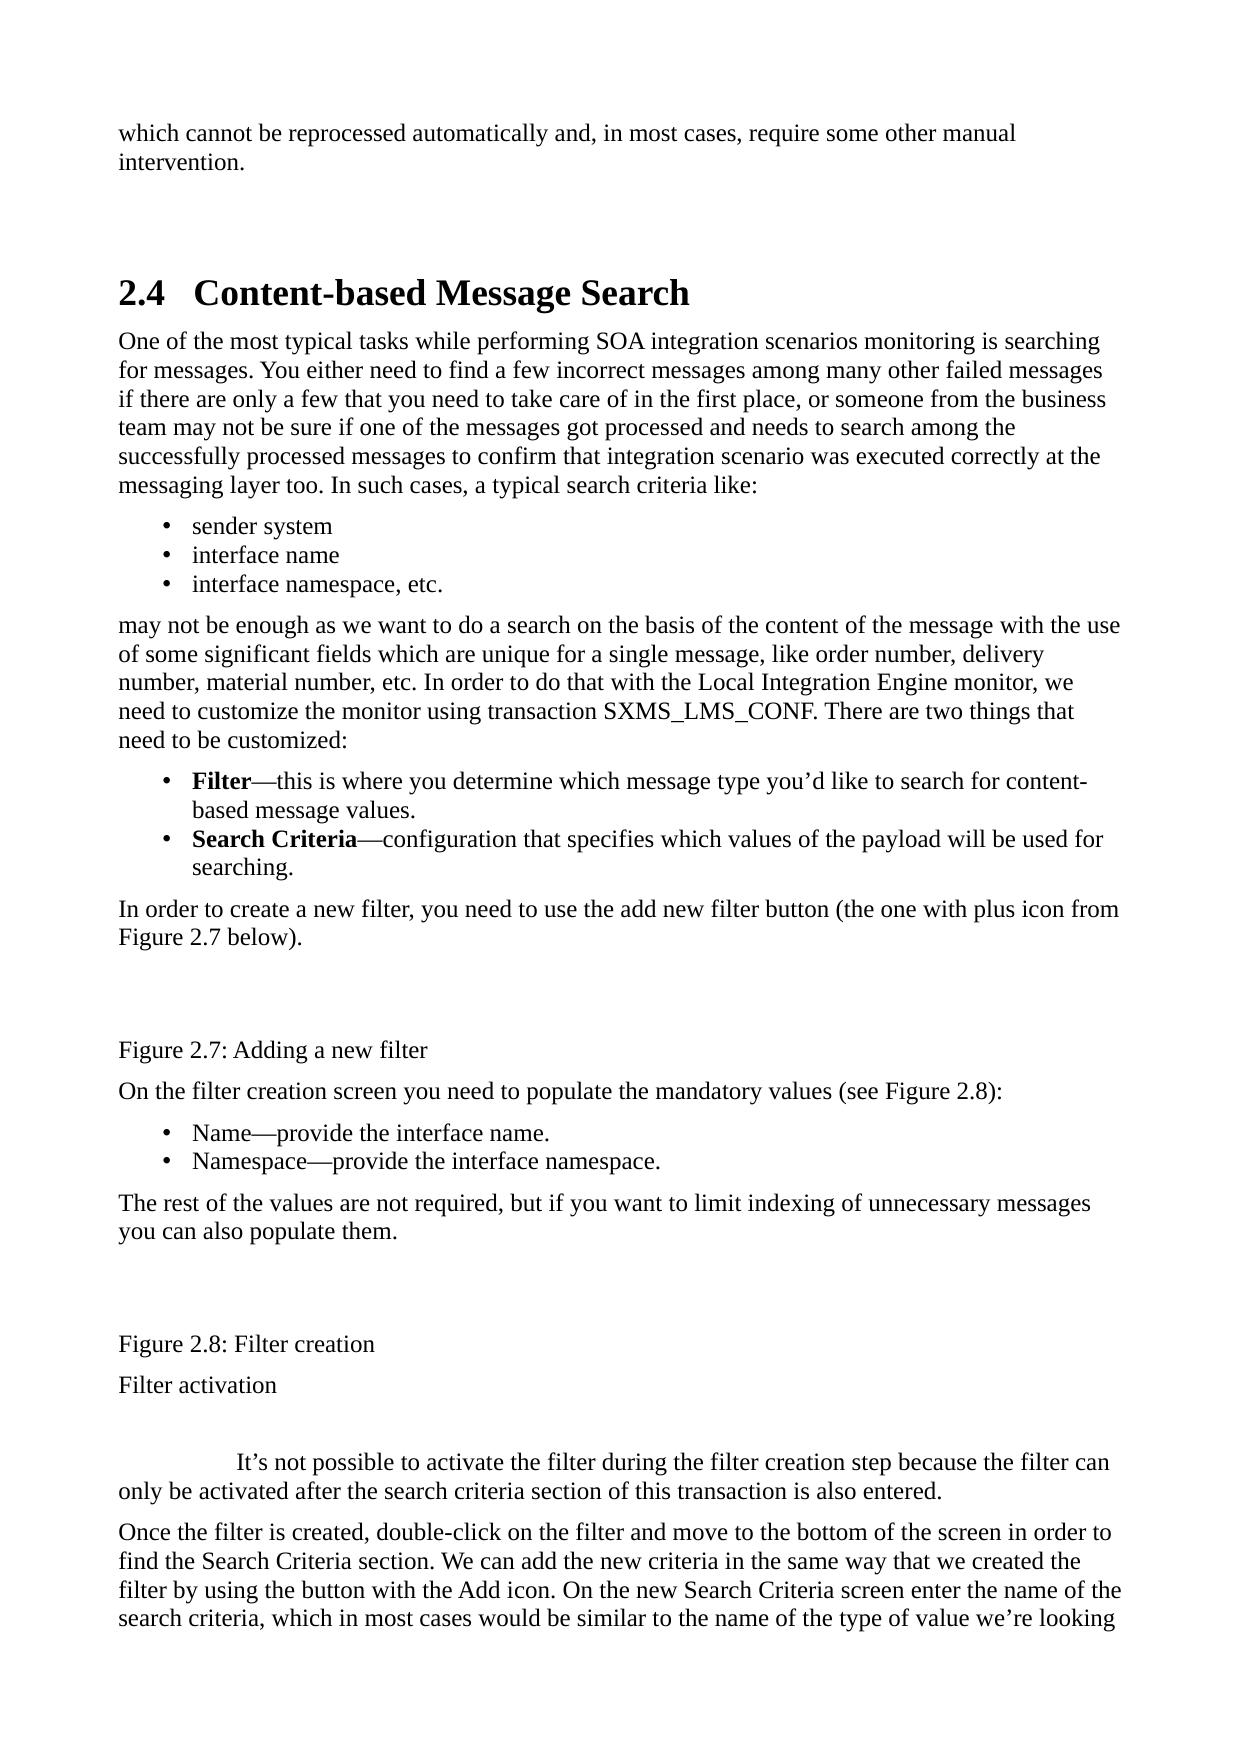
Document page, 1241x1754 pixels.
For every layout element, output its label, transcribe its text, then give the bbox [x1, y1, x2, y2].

text Filter activation [118, 1370, 1122, 1399]
list sender system [162, 511, 1122, 540]
list Filter—this is where you determine which message type you’d like to search for content-based message values. [162, 766, 1122, 824]
text It’s not possible to activate the filter during the filter creation step because the filter can only be activated after the search criteria section of this transaction is also entered. [118, 1412, 1122, 1505]
text In order to create a new filter, you need to use the add new filter button (the one with plus icon from Figure 2.7 below). [118, 894, 1122, 951]
list Name—provide the interface name. [162, 1118, 1122, 1146]
list Namespace—provide the interface namespace. [162, 1146, 1122, 1175]
subtitle 2.4 Content-based Message Search [118, 271, 1122, 314]
list Search Criteria—configuration that specifies which values of the payload will be used for searching. [162, 824, 1122, 881]
text One of the most typical tasks while performing SOA integration scenarios monitoring is searching for messages. You either need to find a few incorrect messages among many other failed messages if there are only a few that you need to take care of in the first place, or someone from the business team may not be sure if one of the messages got processed and needs to search among the successfully processed messages to confirm that integration scenario was executed correctly at the messaging layer too. In such cases, a typical search criteria like: [118, 326, 1122, 499]
text Figure 2.7: Adding a new filter [118, 1035, 1122, 1064]
text may not be enough as we want to do a search on the basis of the content of the message with the use of some significant fields which are unique for a single message, like order number, delivery number, material number, etc. In order to do that with the Local Integration Engine monitor, we need to customize the monitor using transaction SXMS_LMS_CONF. There are two things that need to be customized: [118, 610, 1122, 754]
text On the filter creation screen you need to populate the mandatory values (see Figure 2.8): [118, 1076, 1122, 1105]
text which cannot be reprocessed automatically and, in most cases, require some other manual intervention. [118, 118, 1122, 176]
list interface namespace, etc. [162, 569, 1122, 597]
text Once the filter is created, double-click on the filter and move to the bottom of the screen in order to find the Search Criteria section. We can add the new criteria in the same way that we created the filter by using the button with the Add icon. On the new Search Criteria screen enter the name of the search criteria, which in most cases would be similar to the name of the type of value we’re looking [118, 1517, 1122, 1632]
list interface name [162, 540, 1122, 569]
text Figure 2.8: Filter creation [118, 1329, 1122, 1358]
text The rest of the values are not required, but if you want to limit indexing of unnecessary messages you can also populate them. [118, 1188, 1122, 1245]
